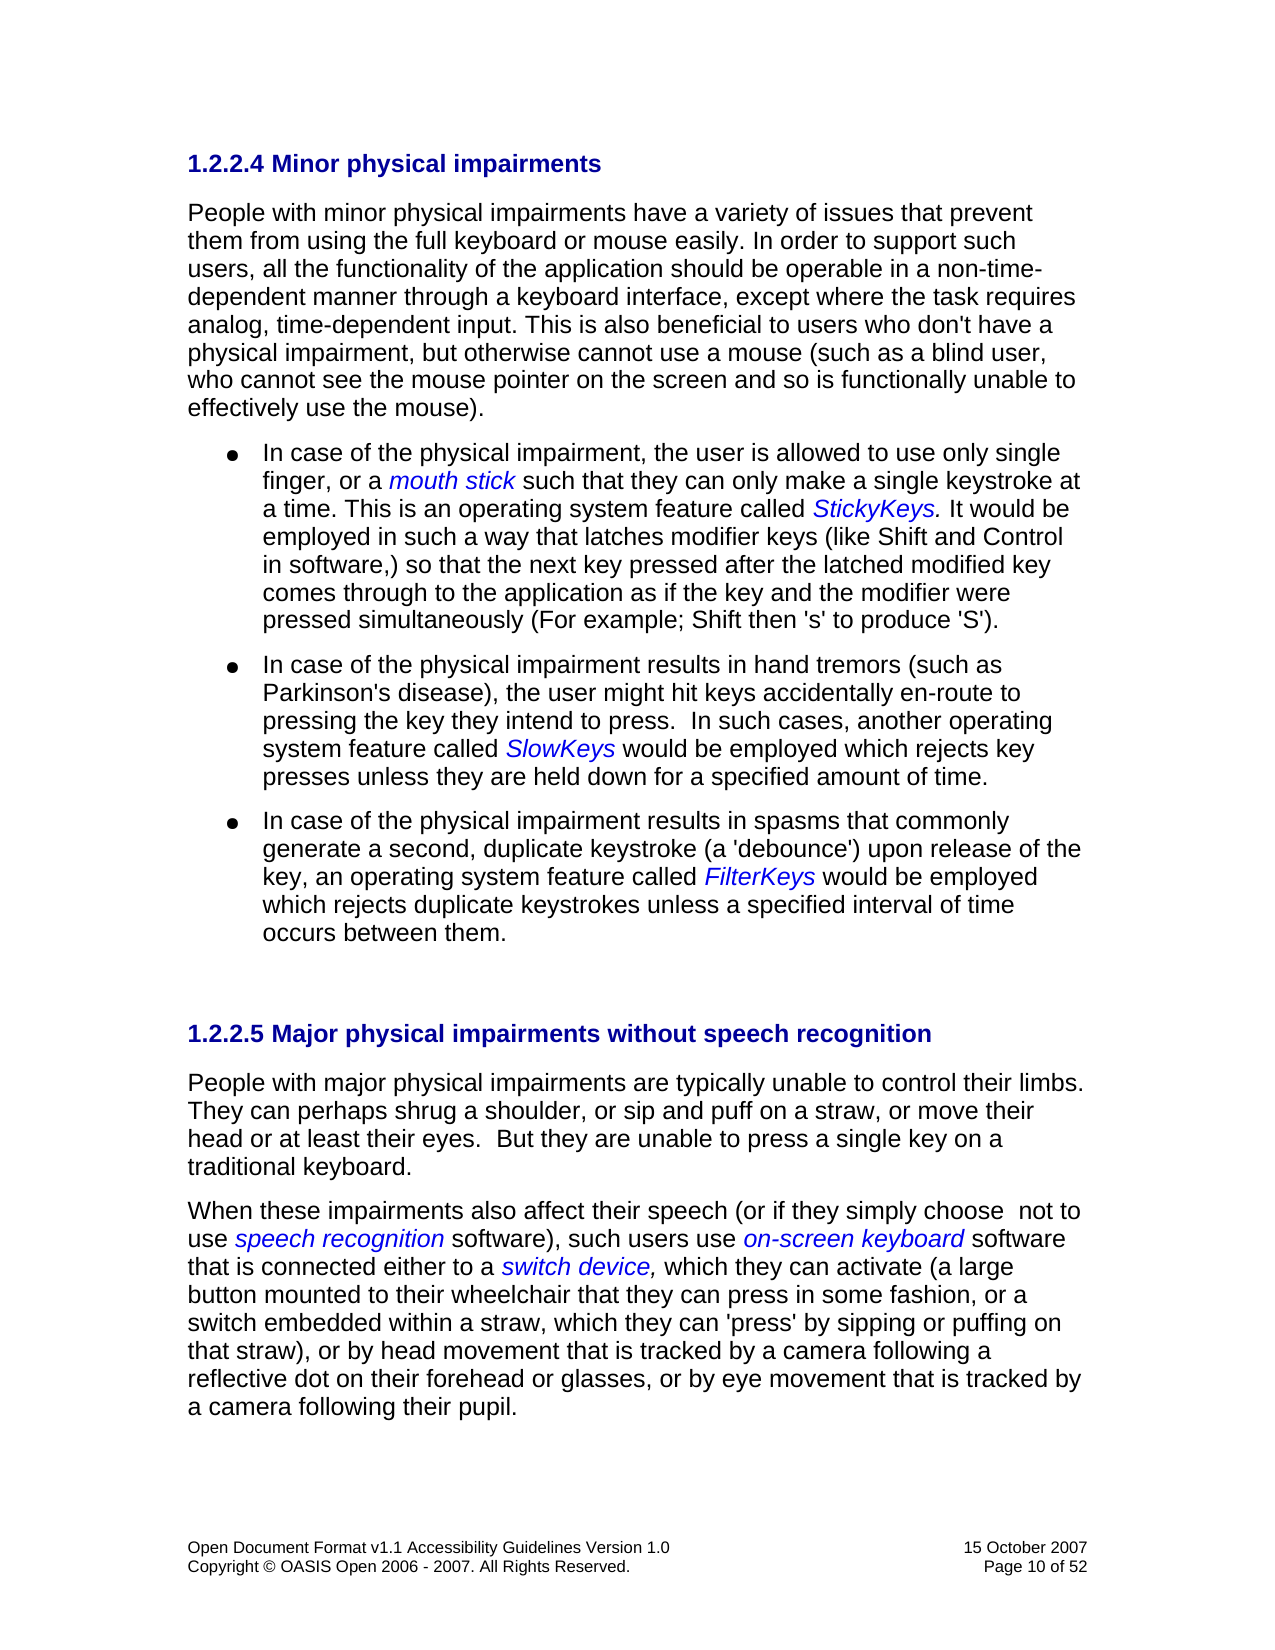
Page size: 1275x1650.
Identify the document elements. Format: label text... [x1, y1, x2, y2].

text People with major physical impairments are typically unable to control their limbs. They can perhaps shrug a shoulder, or sip and puff on a straw, or move their head or at least their eyes. But they are unable to press a single key on a traditional keyboard. [187, 1069, 1088, 1180]
list In case of the physical impairment results in spasms that commonly generate a second, duplicate keystroke (a 'debounce') upon release of the key, an operating system feature called FilterKeys would be employed which rejects duplicate keystrokes unless a specified interval of time occurs between them. [225, 807, 1088, 947]
list In case of the physical impairment, the user is allowed to use only single finger, or a mouth stick such that they can only make a single keystroke at a time. This is an operating system feature called StickyKeys. It would be employed in such a way that latches modifier keys (like Shift and Control in software,) so that the next key pressed after the latched modified key comes through to the application as if the key and the modifier were pressed simultaneously (For example; Shift then 's' to produce 'S'). [225, 439, 1088, 634]
subtitle Minor physical impairments [187, 150, 1088, 178]
list In case of the physical impairment results in hand tremors (such as Parkinson's disease), the user might hit keys accidentally en-route to pressing the key they intend to press. In such cases, another operating system feature called SlowKeys would be employed which rejects key presses unless they are held down for a specified amount of time. [225, 651, 1088, 790]
subtitle Major physical impairments without speech recognition [187, 1020, 1088, 1048]
text People with minor physical impairments have a variety of issues that prevent them from using the full keyboard or mouse easily. In order to support such users, all the functionality of the application should be operable in a non-time-dependent manner through a keyboard interface, except where the task requires analog, time-dependent input. This is also beneficial to users who don't have a physical impairment, but otherwise cannot use a mouse (such as a blind user, who cannot see the mouse pointer on the screen and so is functionally unable to effectively use the mouse). [187, 199, 1088, 422]
text When these impairments also affect their speech (or if they simply choose not to use speech recognition software), such users use on-screen keyboard software that is connected either to a switch device, which they can activate (a large button mounted to their wheelchair that they can press in some fashion, or a switch embedded within a straw, which they can 'press' by sipping or puffing on that straw), or by head movement that is tracked by a camera following a reflective dot on their forehead or glasses, or by eye movement that is tracked by a camera following their pupil. [187, 1197, 1088, 1420]
